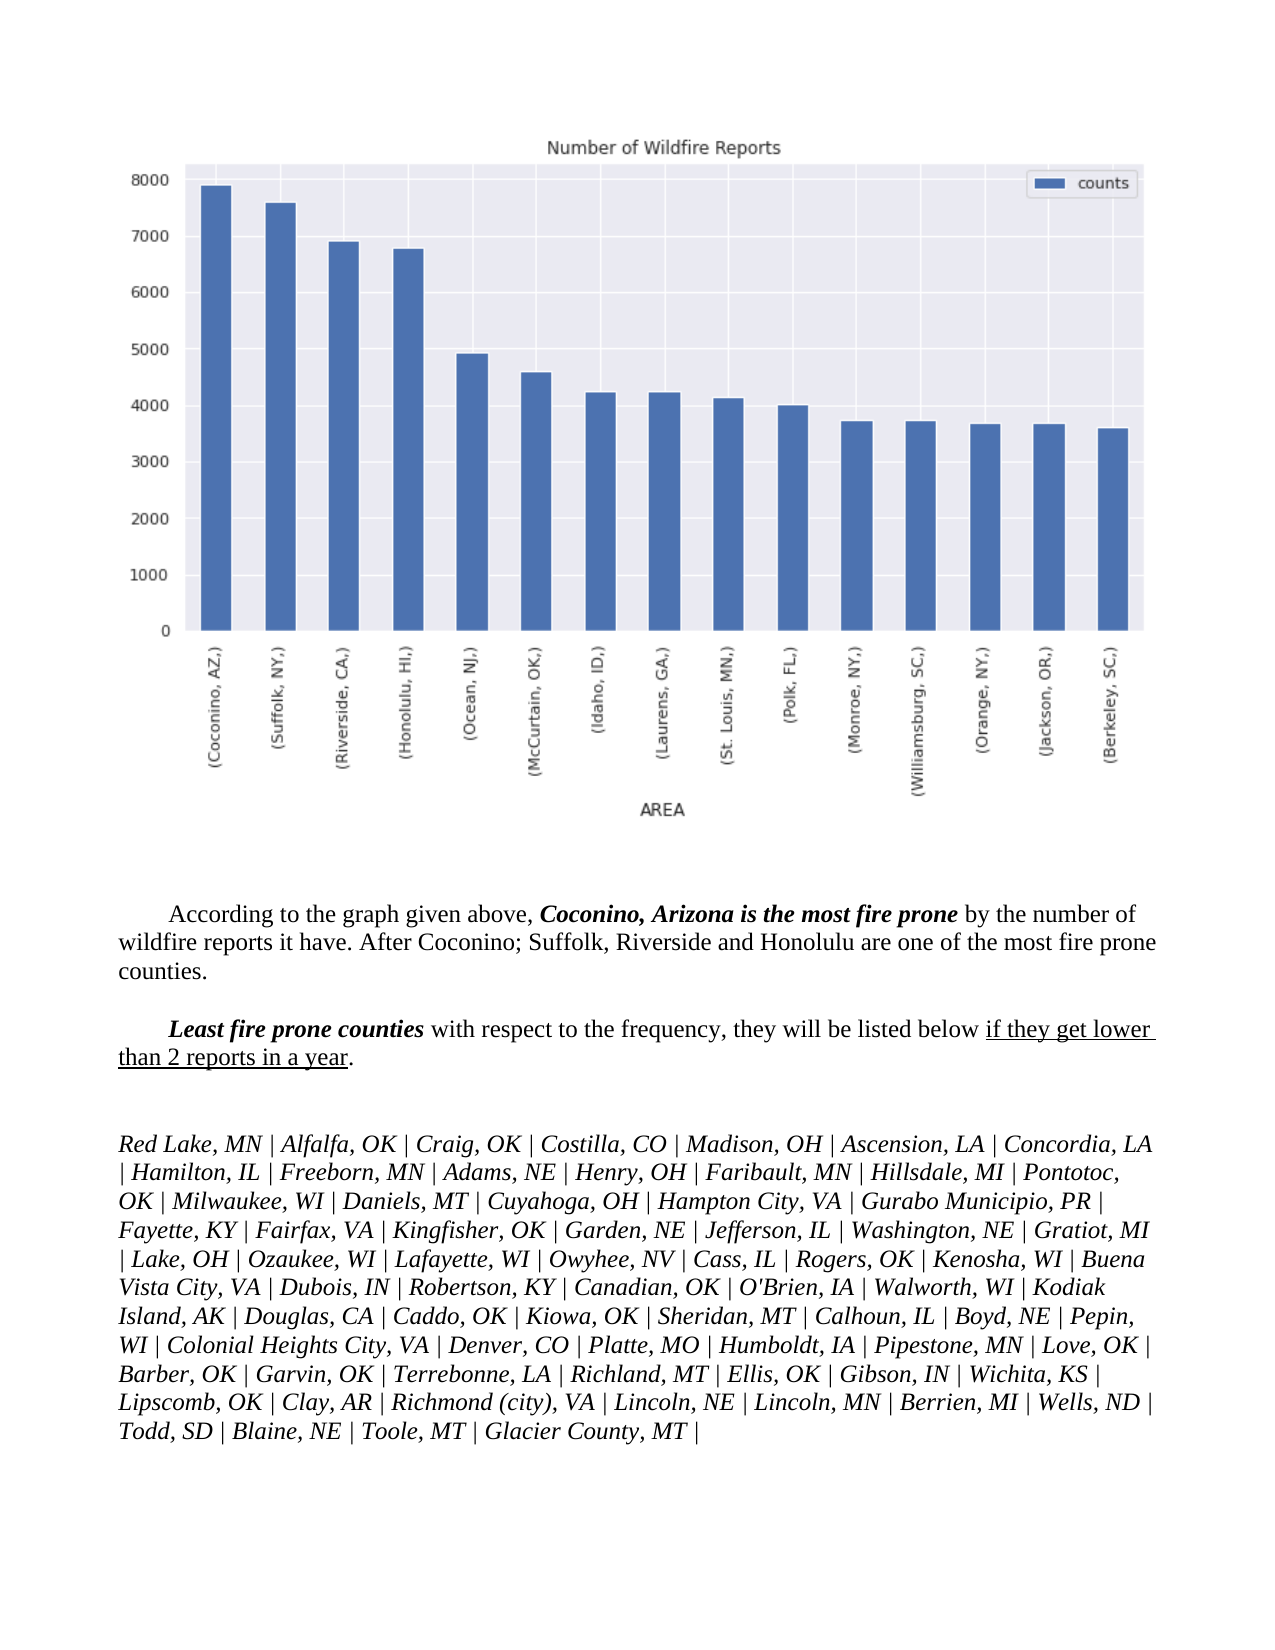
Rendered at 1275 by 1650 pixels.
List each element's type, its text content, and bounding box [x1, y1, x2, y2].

picture [118, 127, 1157, 832]
text Least fire prone counties with respect to the frequency, they will be listed below if they get lower than 2 reports in a year. [118, 1014, 1157, 1071]
text Red Lake, MN | Alfalfa, OK | Craig, OK | Costilla, CO | Madison, OH | Ascension, LA | Concordia, LA | Hamilton, IL | Freeborn, MN | Adams, NE | Henry, OH | Faribault, MN | Hillsdale, MI | Pontotoc, OK | Milwaukee, WI | Daniels, MT | Cuyahoga, OH | Hampton City, VA | Gurabo Municipio, PR | Fayette, KY | Fairfax, VA | Kingfisher, OK | Garden, NE | Jefferson, IL | Washington, NE | Gratiot, MI | Lake, OH | Ozaukee, WI | Lafayette, WI | Owyhee, NV | Cass, IL | Rogers, OK | Kenosha, WI | Buena Vista City, VA | Dubois, IN | Robertson, KY | Canadian, OK | O'Brien, IA | Walworth, WI | Kodiak Island, AK | Douglas, CA | Caddo, OK | Kiowa, OK | Sheridan, MT | Calhoun, IL | Boyd, NE | Pepin, WI | Colonial Heights City, VA | Denver, CO | Platte, MO | Humboldt, IA | Pipestone, MN | Love, OK | Barber, OK | Garvin, OK | Terrebonne, LA | Richland, MT | Ellis, OK | Gibson, IN | Wichita, KS | Lipscomb, OK | Clay, AR | Richmond (city), VA | Lincoln, NE | Lincoln, MN | Berrien, MI | Wells, ND | Todd, SD | Blaine, NE | Toole, MT | Glacier County, MT | [118, 1129, 1157, 1445]
text According to the graph given above, Coconino, Arizona is the most fire prone by the number of wildfire reports it have. After Coconino; Suffolk, Riverside and Honolulu are one of the most fire prone counties. [118, 899, 1157, 985]
